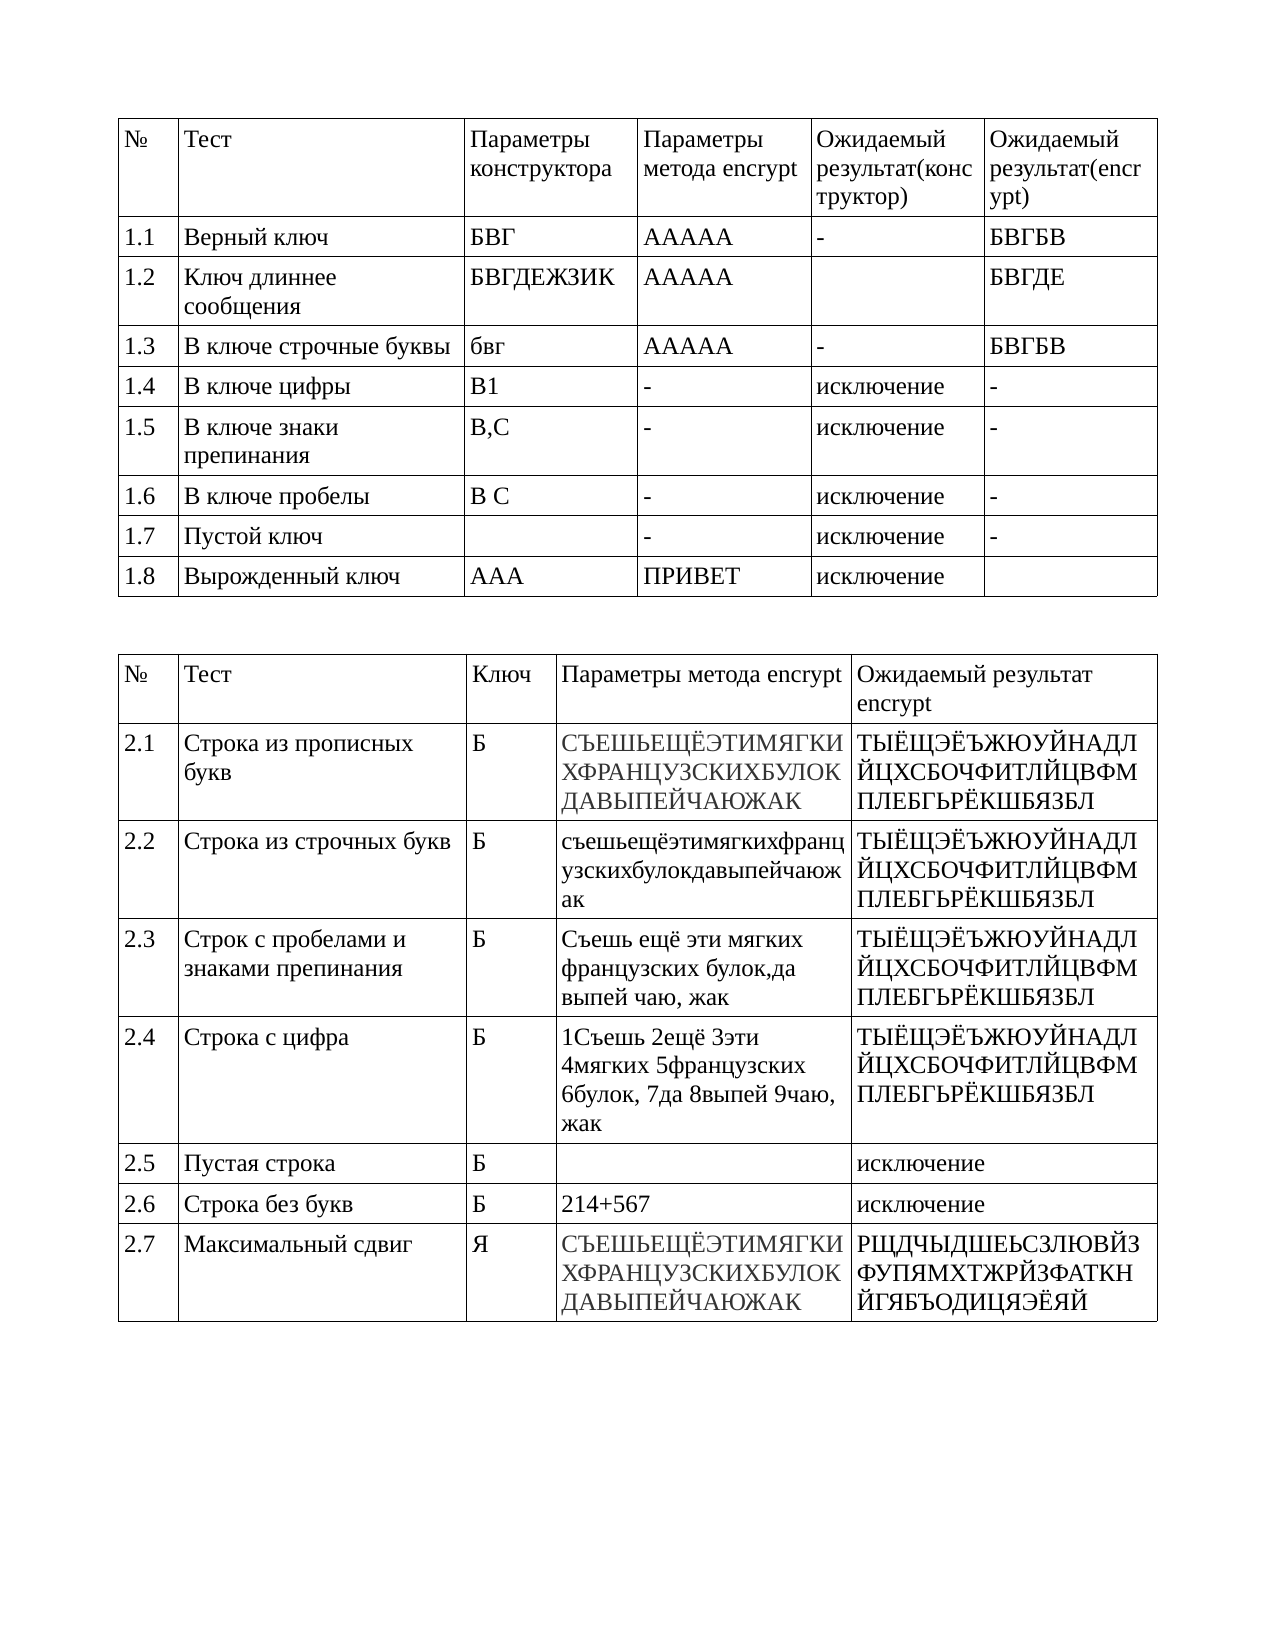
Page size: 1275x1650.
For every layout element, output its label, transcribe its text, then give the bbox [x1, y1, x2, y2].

table_cell Максимальный сдвиг [179, 1224, 466, 1321]
table_cell ААА [465, 557, 637, 596]
table_cell 2.1 [119, 724, 178, 820]
table_cell исключение [812, 476, 984, 515]
table_cell ТЫЁЩЭЁЪЖЮУЙНАДЛЙЦХСБОЧФИТЛЙЦВФМПЛЕБГЬРЁКШБЯЗБЛ [852, 1017, 1157, 1143]
table_cell В ключе пробелы [179, 476, 464, 515]
table_cell ПРИВЕТ [638, 557, 811, 596]
table_header Параметры метода encrypt [557, 655, 851, 723]
table_cell 2.6 [119, 1184, 178, 1223]
table_cell - [985, 516, 1157, 556]
table_cell Я [467, 1224, 556, 1321]
table_cell В ключе цифры [179, 367, 464, 406]
table_cell 1.6 [119, 476, 178, 515]
table_cell 214+567 [557, 1184, 851, 1223]
table_cell Пустая строка [179, 1144, 466, 1183]
table_cell съешьещёэтимягкихфранцузскихбулокдавыпейчаюжак [557, 821, 851, 918]
table_cell - [638, 407, 811, 475]
table_cell Вырожденный ключ [179, 557, 464, 596]
table_cell Верный ключ [179, 217, 464, 256]
table_cell 1.2 [119, 257, 178, 325]
table_cell БВГДЕЖЗИК [465, 257, 637, 325]
table_cell БВГ [465, 217, 637, 256]
table_header № [119, 655, 178, 723]
table_cell 2.2 [119, 821, 178, 918]
table_cell Ключ длиннее сообщения [179, 257, 464, 325]
table_cell - [638, 516, 811, 556]
table_cell - [985, 367, 1157, 406]
table_cell 1.3 [119, 326, 178, 366]
table_cell исключение [812, 367, 984, 406]
table_cell - [985, 407, 1157, 475]
table_header Ожидаемый результат(encrypt) [985, 119, 1157, 216]
table_cell - [638, 367, 811, 406]
table_cell [465, 516, 637, 556]
table_cell - [812, 217, 984, 256]
table_header Параметры метода encrypt [638, 119, 811, 216]
table_header Ожидаемый результат encrypt [852, 655, 1157, 723]
table_cell Б [467, 821, 556, 918]
table_cell Б [467, 724, 556, 820]
table_header Ключ [467, 655, 556, 723]
table_cell В,С [465, 407, 637, 475]
table_cell [557, 1144, 851, 1183]
table_cell Б [467, 919, 556, 1016]
table_cell - [812, 326, 984, 366]
table_cell 1.8 [119, 557, 178, 596]
table_header Тест [179, 119, 464, 216]
table_cell [812, 257, 984, 325]
table_cell В С [465, 476, 637, 515]
table_header Тест [179, 655, 466, 723]
table_cell Съешь ещё эти мягких французских булок,да выпей чаю, жак [557, 919, 851, 1016]
table_cell 2.7 [119, 1224, 178, 1321]
table_cell В ключе строчные буквы [179, 326, 464, 366]
table_cell ААААА [638, 326, 811, 366]
table_cell РЩДЧЫДШЕЬСЗЛЮВЙЗФУПЯМХТЖРЙЗФАТКНЙГЯБЪОДИЦЯЭЁЯЙ [852, 1224, 1157, 1321]
table_cell В1 [465, 367, 637, 406]
table_cell Б [467, 1144, 556, 1183]
table_cell Б [467, 1017, 556, 1143]
table_cell ТЫЁЩЭЁЪЖЮУЙНАДЛЙЦХСБОЧФИТЛЙЦВФМПЛЕБГЬРЁКШБЯЗБЛ [852, 919, 1157, 1016]
table_cell исключение [812, 407, 984, 475]
table_cell Строка с цифра [179, 1017, 466, 1143]
table_cell В ключе знаки препинания [179, 407, 464, 475]
table_cell 1.7 [119, 516, 178, 556]
table_cell [985, 557, 1157, 596]
table_cell 1Съешь 2ещё 3эти 4мягких 5французских 6булок, 7да 8выпей 9чаю, жак [557, 1017, 851, 1143]
table_cell 2.5 [119, 1144, 178, 1183]
table_cell ТЫЁЩЭЁЪЖЮУЙНАДЛЙЦХСБОЧФИТЛЙЦВФМПЛЕБГЬРЁКШБЯЗБЛ [852, 821, 1157, 918]
table_cell исключение [852, 1144, 1157, 1183]
table_cell Строка без букв [179, 1184, 466, 1223]
table_cell БВГБВ [985, 217, 1157, 256]
table_cell исключение [812, 516, 984, 556]
table_cell 2.3 [119, 919, 178, 1016]
table_cell исключение [852, 1184, 1157, 1223]
table_cell БВГБВ [985, 326, 1157, 366]
table_cell ТЫЁЩЭЁЪЖЮУЙНАДЛЙЦХСБОЧФИТЛЙЦВФМПЛЕБГЬРЁКШБЯЗБЛ [852, 724, 1157, 820]
table_header Параметры конструктора [465, 119, 637, 216]
table_cell ААААА [638, 217, 811, 256]
table_cell 1.5 [119, 407, 178, 475]
table_cell Строка из прописных букв [179, 724, 466, 820]
table_cell Строка из строчных букв [179, 821, 466, 918]
table_cell - [985, 476, 1157, 515]
table_cell Б [467, 1184, 556, 1223]
table_cell исключение [812, 557, 984, 596]
table_cell - [638, 476, 811, 515]
table_cell СЪЕШЬЕЩЁЭТИМЯГКИХФРАНЦУЗСКИХБУЛОКДАВЫПЕЙЧАЮЖАК [557, 1224, 851, 1321]
table_cell БВГДЕ [985, 257, 1157, 325]
table_cell Строк с пробелами и знаками препинания [179, 919, 466, 1016]
table_cell ААААА [638, 257, 811, 325]
table_header Ожидаемый результат(конструктор) [812, 119, 984, 216]
table_cell 1.4 [119, 367, 178, 406]
table_cell Пустой ключ [179, 516, 464, 556]
table_cell СЪЕШЬЕЩЁЭТИМЯГКИХФРАНЦУЗСКИХБУЛОКДАВЫПЕЙЧАЮЖАК [557, 724, 851, 820]
table_cell 2.4 [119, 1017, 178, 1143]
table_cell 1.1 [119, 217, 178, 256]
table_cell бвг [465, 326, 637, 366]
table_header № [119, 119, 178, 216]
